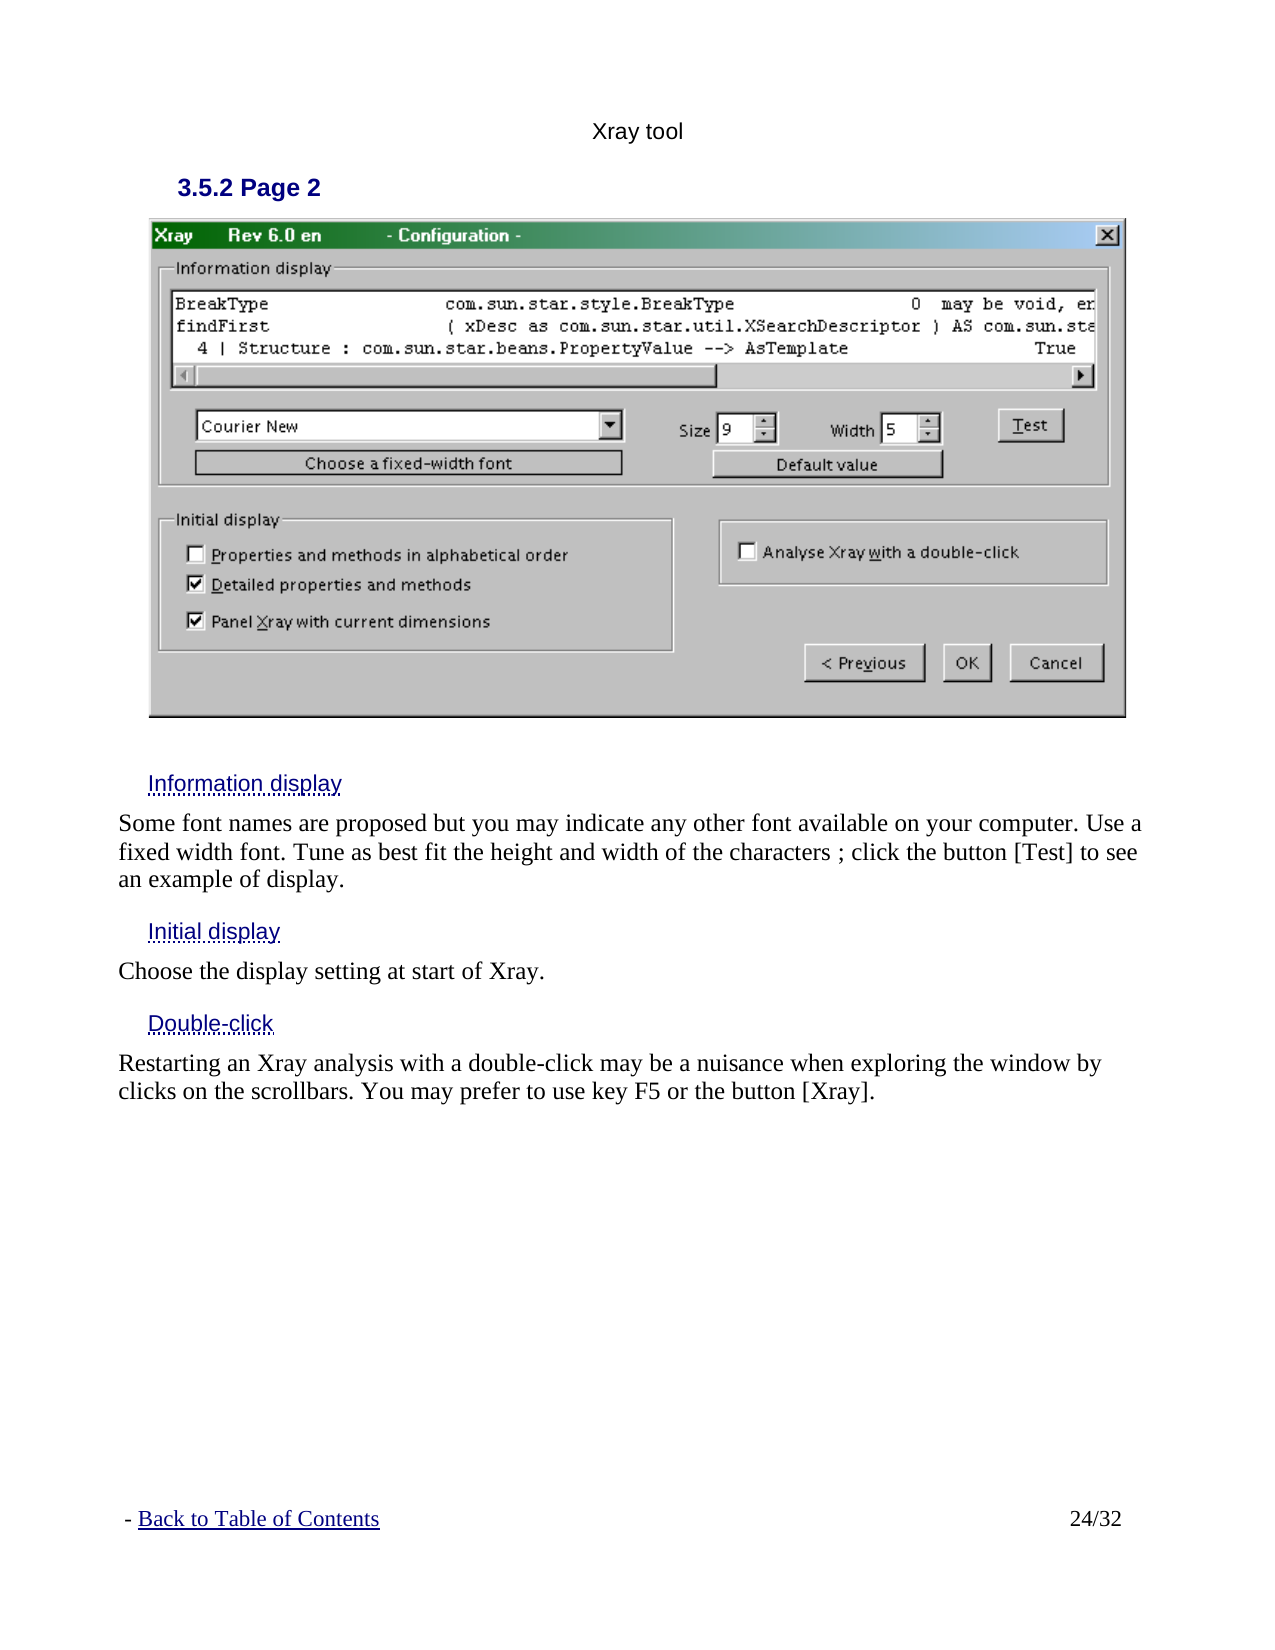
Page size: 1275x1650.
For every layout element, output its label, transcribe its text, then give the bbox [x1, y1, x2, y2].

text Choose the display setting at start of Xray. [118, 957, 1157, 985]
picture [148, 218, 1127, 718]
subtitle Double-click [148, 1010, 1157, 1036]
subtitle Page 2 [177, 174, 1157, 202]
subtitle Initial display [148, 918, 1157, 944]
text Some font names are proposed but you may indicate any other font available on your computer. Use a fixed width font. Tune as best fit the height and width of the characters ; click the button [Test] to see an example of display. [118, 809, 1157, 893]
text Restarting an Xray analysis with a double-click may be a nuisance when exploring the window by clicks on the scrollbars. You may prefer to use key F5 or the button [Xray]. [118, 1048, 1157, 1104]
subtitle Information display [148, 771, 1157, 797]
